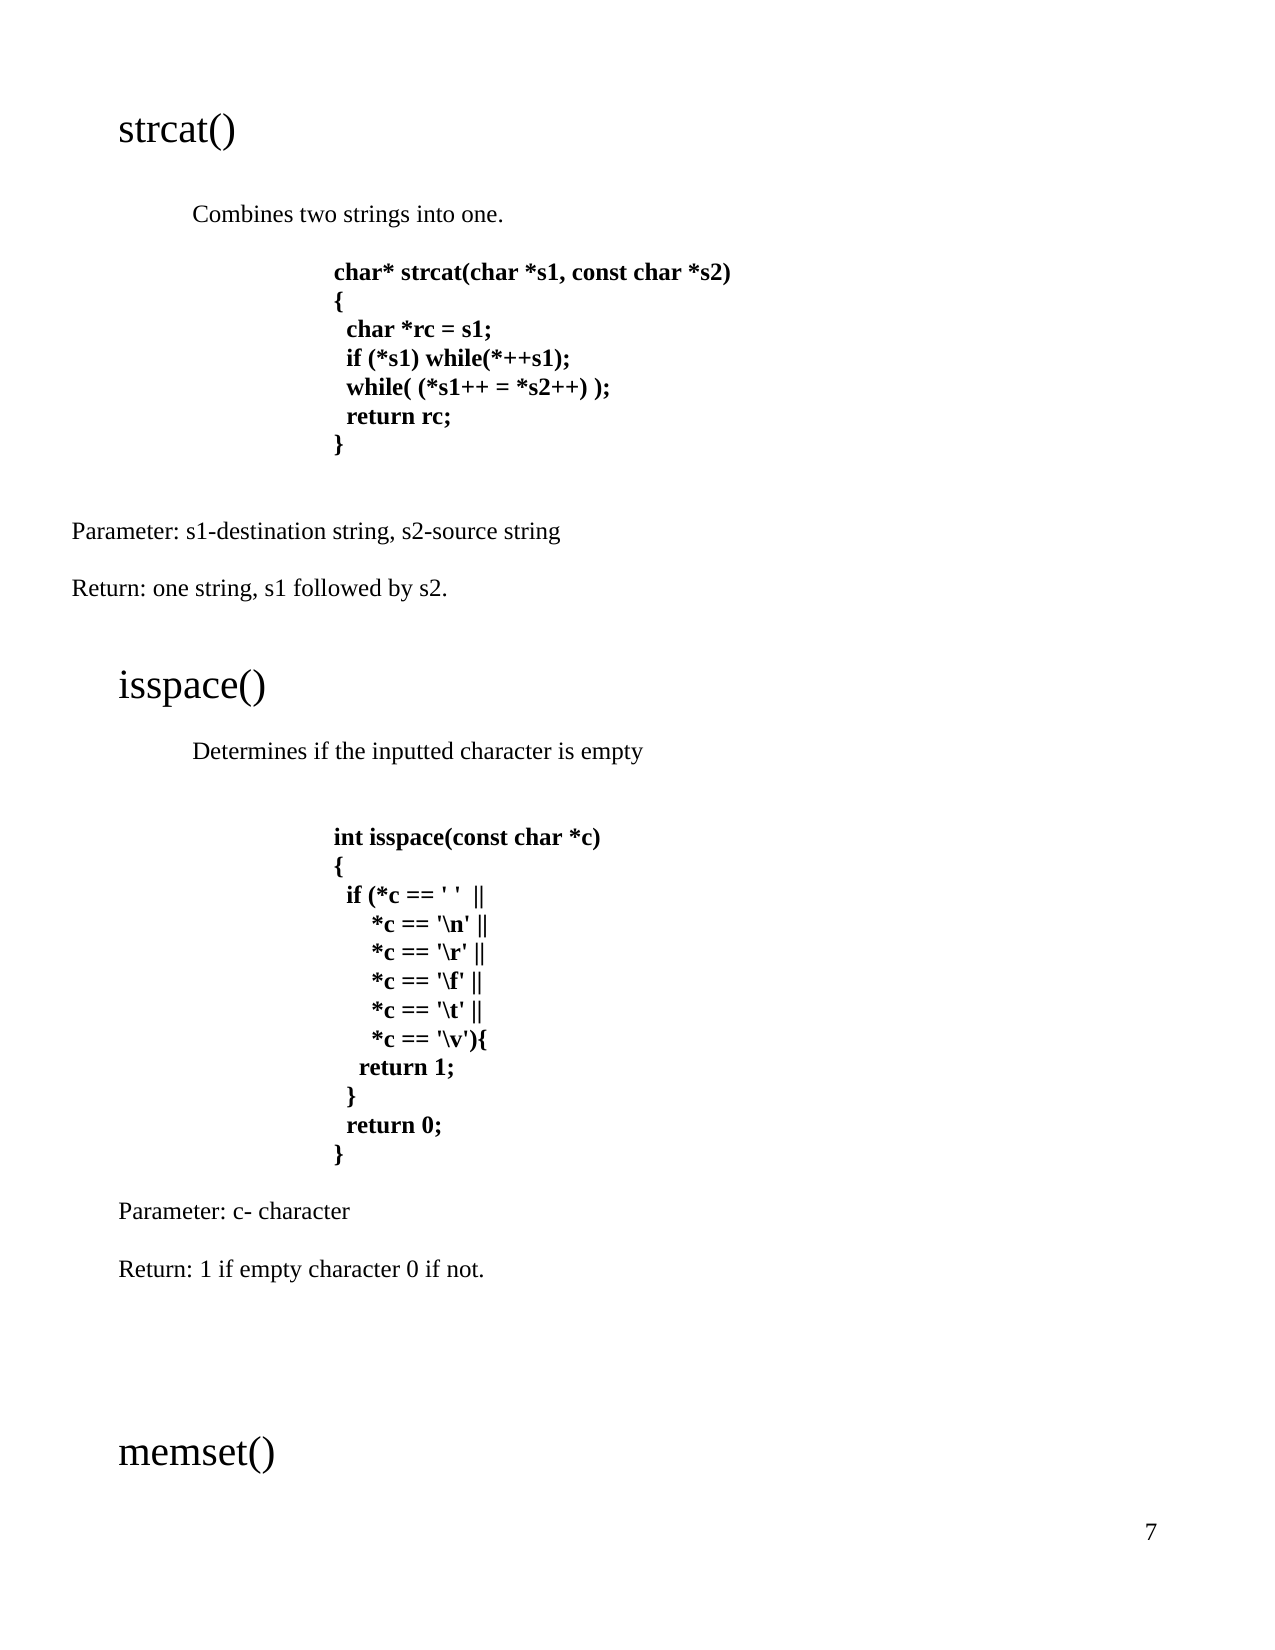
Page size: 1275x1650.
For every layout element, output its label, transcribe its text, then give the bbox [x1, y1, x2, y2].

text return 0; [334, 1110, 1157, 1139]
text if (*s1) while(*++s1); [334, 343, 1157, 372]
text Return: 1 if empty character 0 if not. [118, 1254, 1157, 1282]
text *c == '\t' || [334, 995, 1157, 1024]
text } [334, 1081, 1157, 1110]
text *c == '\r' || [334, 937, 1157, 966]
text } [334, 429, 1157, 487]
text Return: one string, s1 followed by s2. [71, 573, 1157, 602]
text isspace() [118, 659, 1157, 707]
text *c == '\n' || [334, 909, 1157, 937]
text return 1; [334, 1052, 1157, 1081]
text Combines two strings into one. [118, 199, 1157, 228]
text Determines if the inputted character is empty [118, 736, 1157, 765]
text { [334, 286, 1157, 314]
text char *rc = s1; [334, 314, 1157, 343]
text int isspace(const char *c) [334, 822, 1157, 851]
text } [334, 1139, 1157, 1167]
text Parameter: s1-destination string, s2-source string [71, 516, 1157, 544]
text strcat() [118, 104, 1157, 152]
text memset() [118, 1426, 1157, 1474]
text Parameter: c- character [118, 1196, 1157, 1225]
text char* strcat(char *s1, const char *s2) [334, 257, 1157, 286]
text *c == '\v'){ [334, 1024, 1157, 1052]
text *c == '\f' || [334, 966, 1157, 995]
text while( (*s1++ = *s2++) ); [334, 372, 1157, 401]
text { [334, 851, 1157, 880]
text return rc; [334, 401, 1157, 429]
text if (*c == ' ' || [334, 880, 1157, 909]
